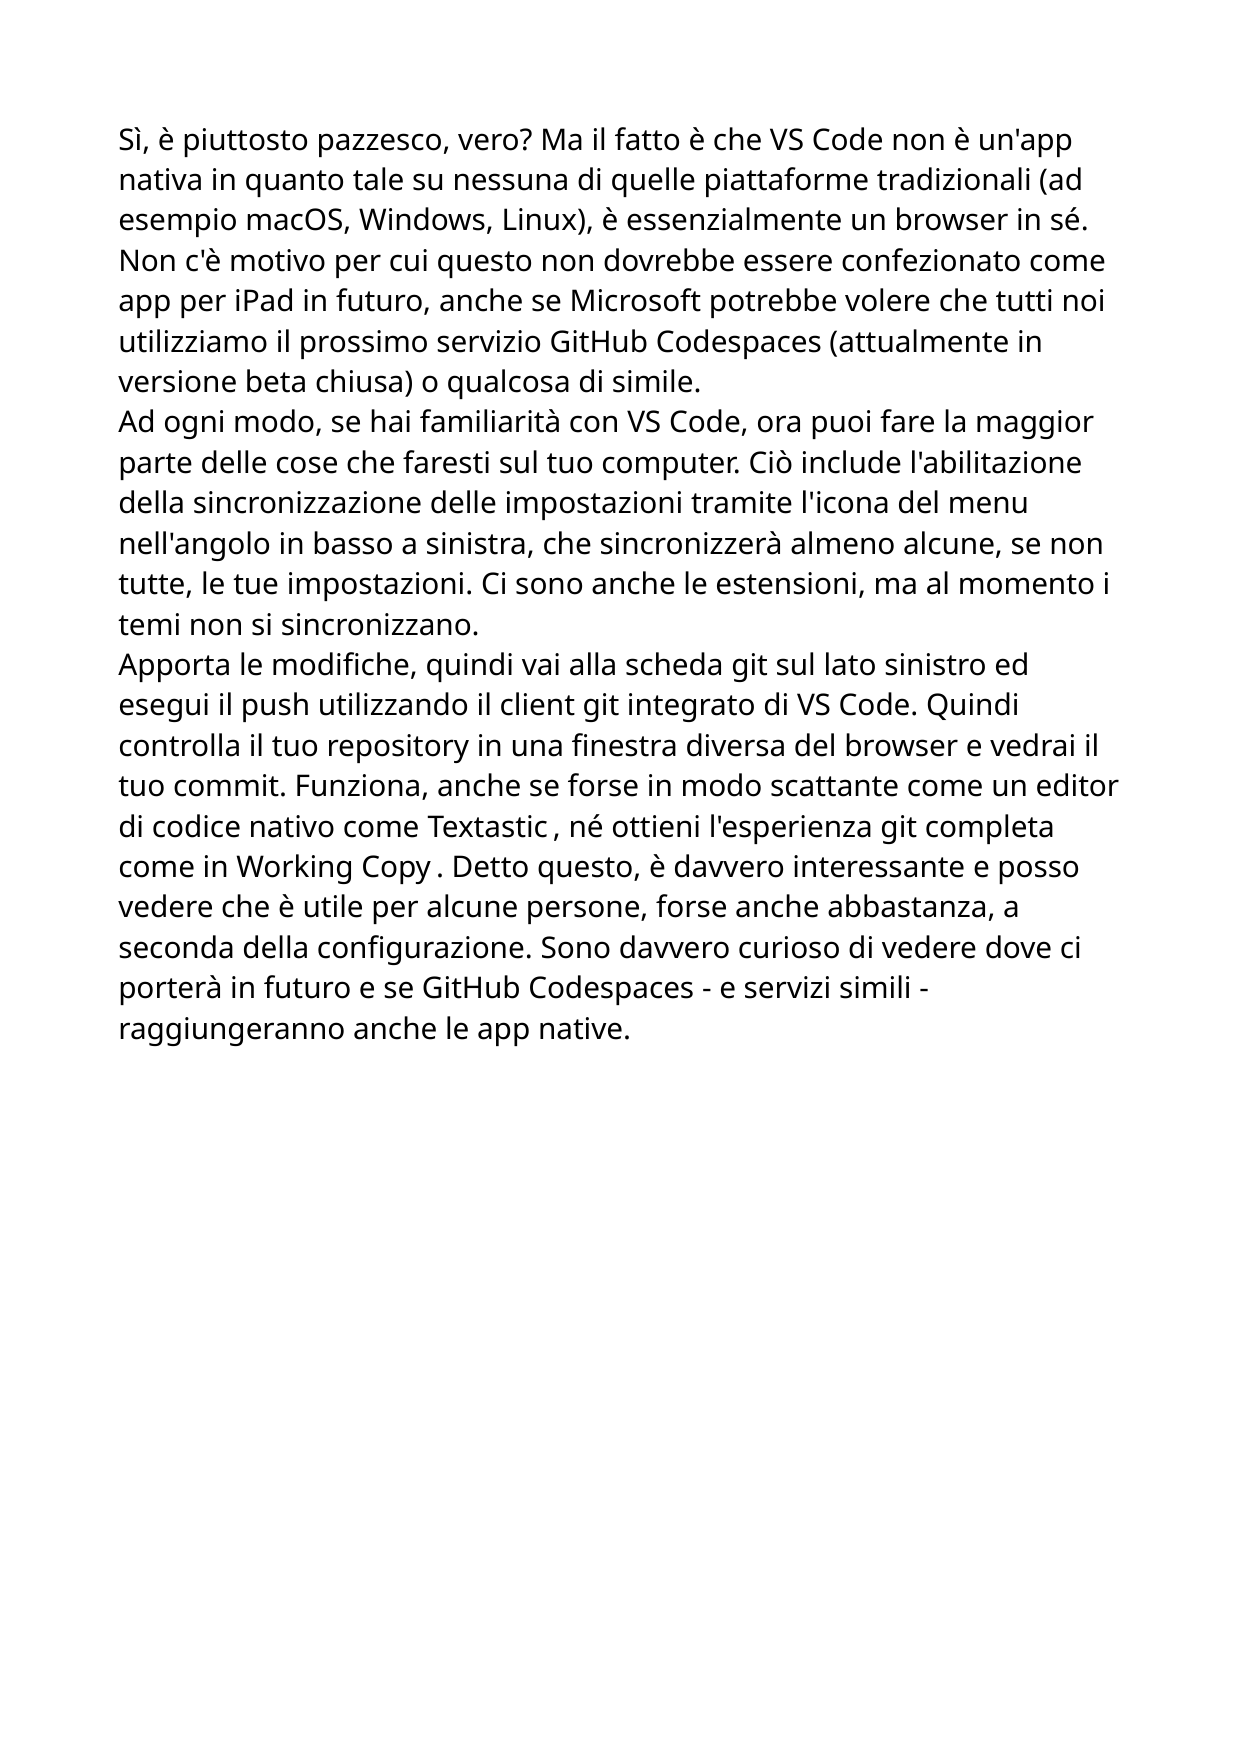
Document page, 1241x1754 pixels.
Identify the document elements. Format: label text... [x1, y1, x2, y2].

text Sì, è piuttosto pazzesco, vero? Ma il fatto è che VS Code non è un'app nativa in quanto tale su nessuna di quelle piattaforme tradizionali (ad esempio macOS, Windows, Linux), è essenzialmente un browser in sé. Non c'è motivo per cui questo non dovrebbe essere confezionato come app per iPad in futuro, anche se Microsoft potrebbe volere che tutti noi utilizziamo il prossimo servizio GitHub Codespaces (attualmente in versione beta chiusa) o qualcosa di simile. [118, 118, 1122, 401]
text Apporta le modifiche, quindi vai alla scheda git sul lato sinistro ed esegui il push utilizzando il client git integrato di VS Code. Quindi controlla il tuo repository in una finestra diversa del browser e vedrai il tuo commit. Funziona, anche se forse in modo scattante come un editor di codice nativo come Textastic , né ottieni l'esperienza git completa come in Working Copy . Detto questo, è davvero interessante e posso vedere che è utile per alcune persone, forse anche abbastanza, a seconda della configurazione. Sono davvero curioso di vedere dove ci porterà in futuro e se GitHub Codespaces - e servizi simili - raggiungeranno anche le app native. [118, 643, 1122, 1048]
text Ad ogni modo, se hai familiarità con VS Code, ora puoi fare la maggior parte delle cose che faresti sul tuo computer. Ciò include l'abilitazione della sincronizzazione delle impostazioni tramite l'icona del menu nell'angolo in basso a sinistra, che sincronizzerà almeno alcune, se non tutte, le tue impostazioni. Ci sono anche le estensioni, ma al momento i temi non si sincronizzano. [118, 401, 1122, 643]
